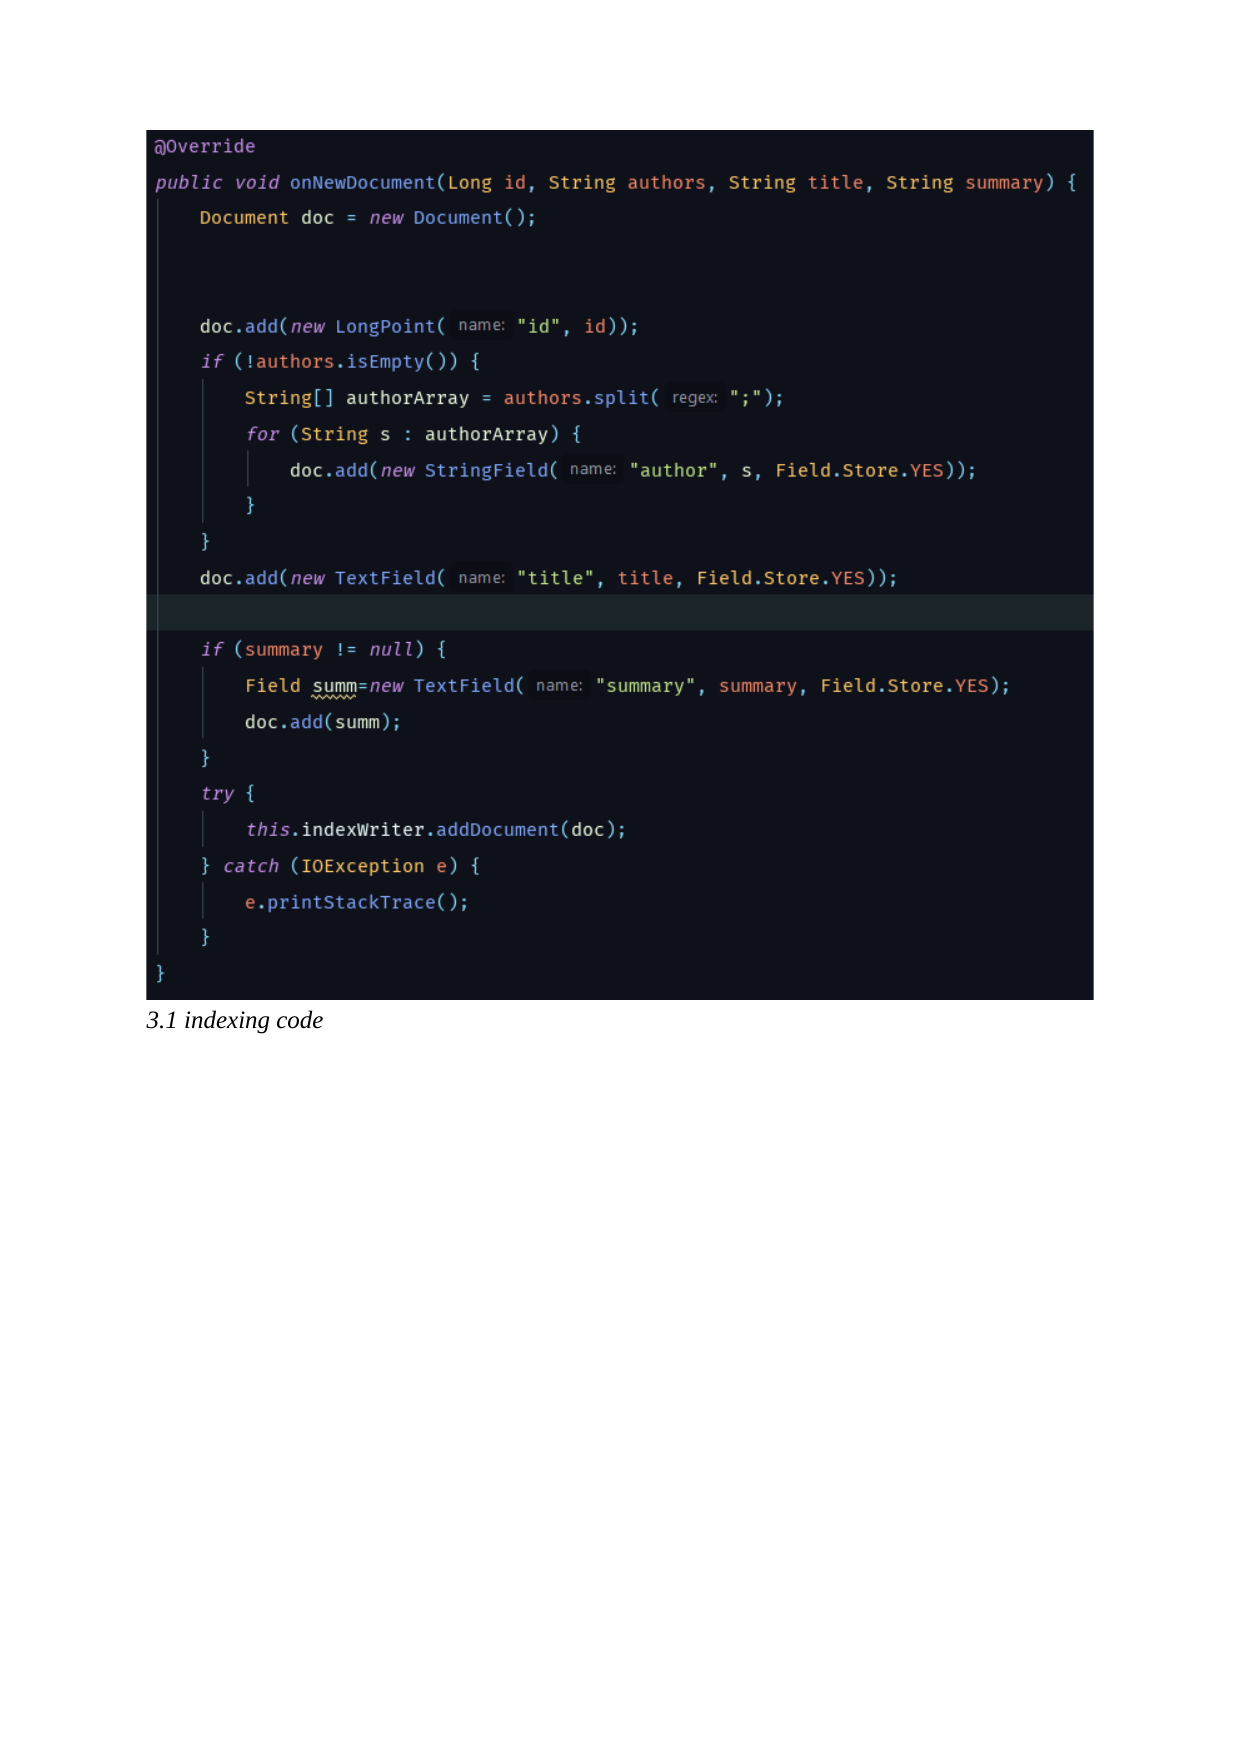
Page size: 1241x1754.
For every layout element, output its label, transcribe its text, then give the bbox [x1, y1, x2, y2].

text 3.1 indexing code [146, 1000, 1094, 1033]
picture [146, 130, 1094, 1000]
